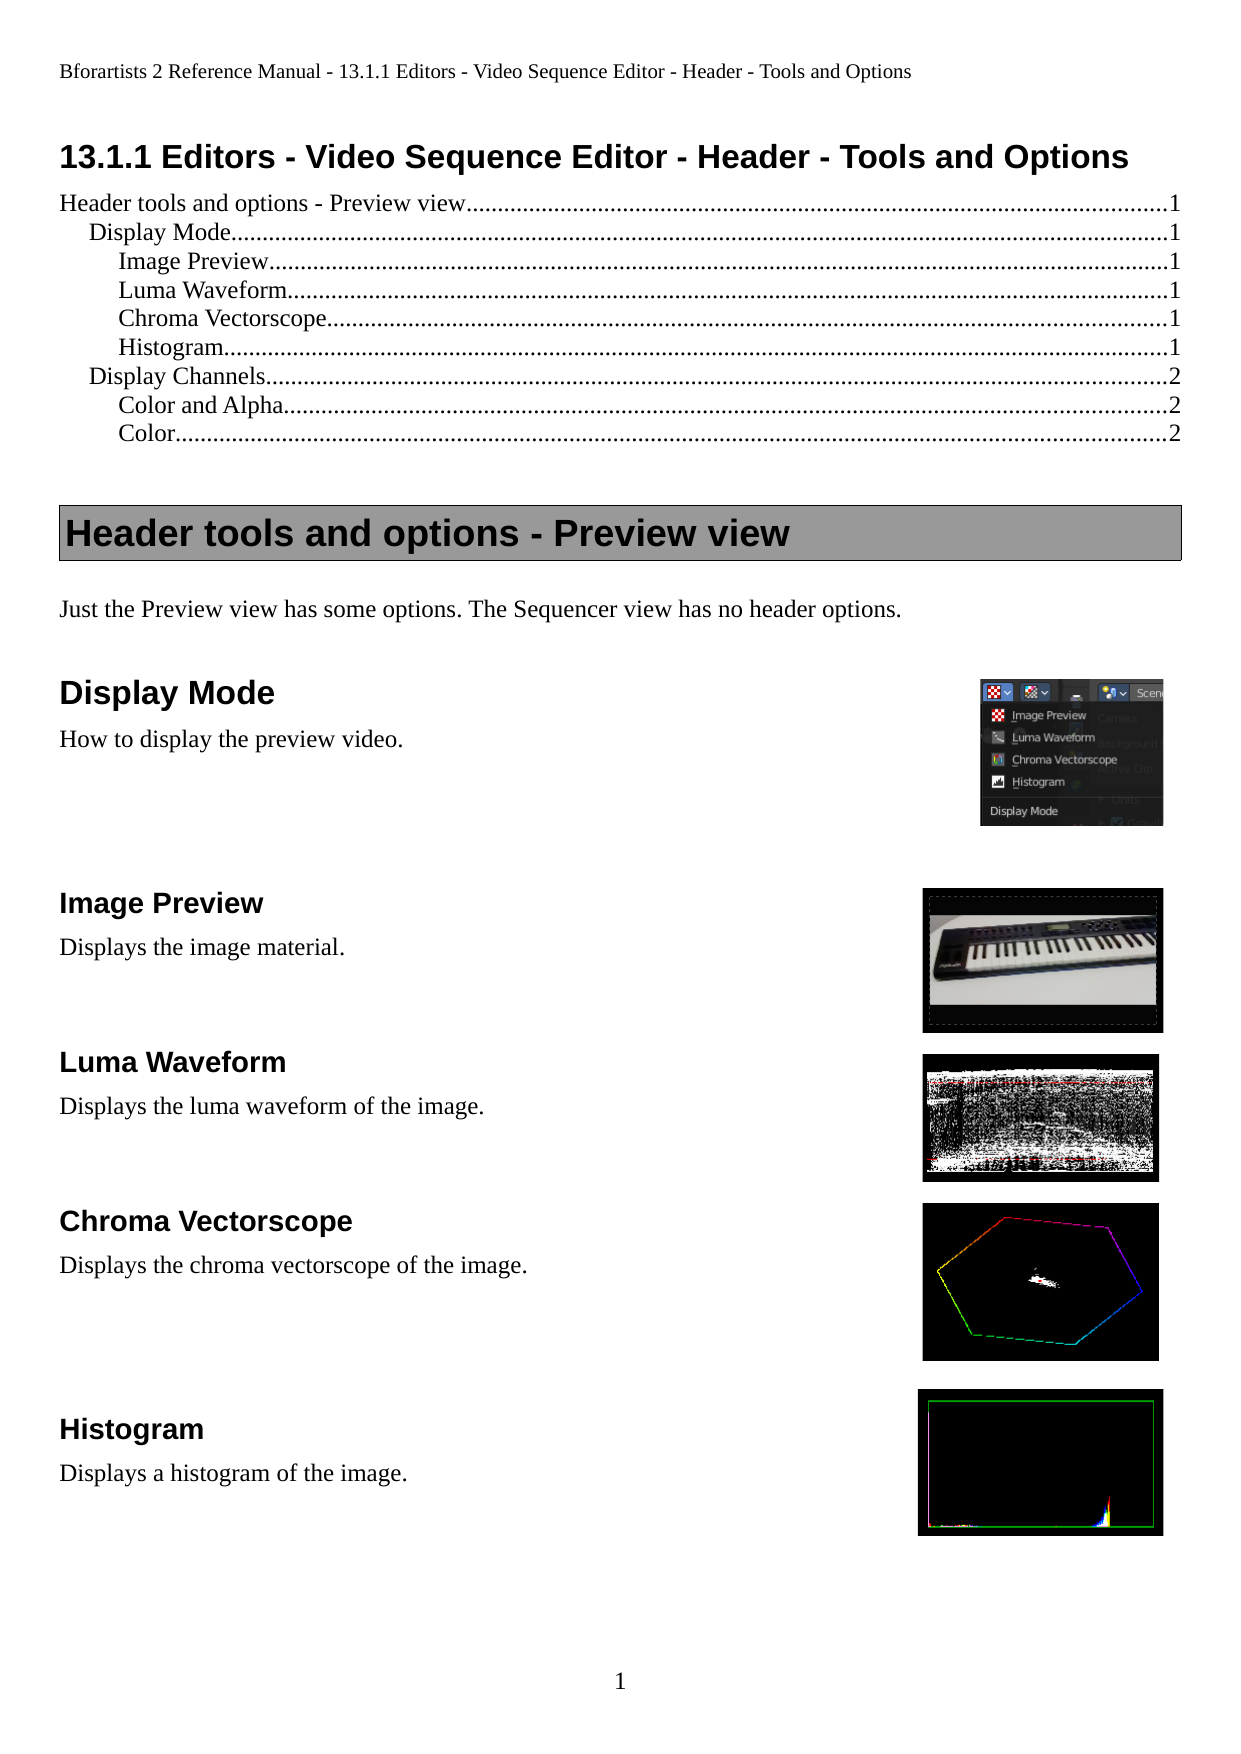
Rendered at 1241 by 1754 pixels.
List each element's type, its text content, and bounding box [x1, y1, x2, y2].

text Displays the chroma vectorscope of the image. [59, 1250, 922, 1279]
text Displays the image material. [59, 932, 922, 961]
text Color 2 [118, 418, 1181, 447]
text Luma Waveform 1 [118, 275, 1181, 303]
subtitle Histogram [59, 1412, 917, 1446]
text Color and Alpha 2 [118, 390, 1181, 418]
text Chroma Vectorscope 1 [118, 303, 1181, 332]
text How to display the preview video. [59, 724, 980, 753]
picture [922, 888, 1164, 1033]
text Header tools and options - Preview view 1 [59, 188, 1181, 217]
subtitle 13.1.1 Editors - Video Sequence Editor - Header - Tools and Options [59, 138, 1181, 176]
subtitle [1159, 1204, 1181, 1237]
subtitle [1164, 1412, 1181, 1446]
text Display Channels 2 [88, 361, 1181, 390]
subtitle Display Mode [59, 673, 1181, 712]
subtitle Chroma Vectorscope [59, 1204, 922, 1237]
text Displays the luma waveform of the image. [59, 1091, 922, 1120]
subtitle Image Preview [59, 886, 1181, 919]
subtitle Luma Waveform [59, 1045, 1181, 1078]
table_header Header tools and options - Preview view [60, 506, 1181, 560]
picture [917, 1389, 1164, 1536]
picture [922, 1203, 1159, 1361]
text Just the Preview view has some options. The Sequencer view has no header options. [59, 594, 1181, 623]
text Histogram 1 [118, 332, 1181, 361]
text Display Mode 1 [88, 217, 1181, 246]
text Displays a histogram of the image. [59, 1458, 917, 1487]
text Image Preview 1 [118, 246, 1181, 275]
picture [922, 1054, 1160, 1182]
picture [980, 679, 1164, 826]
